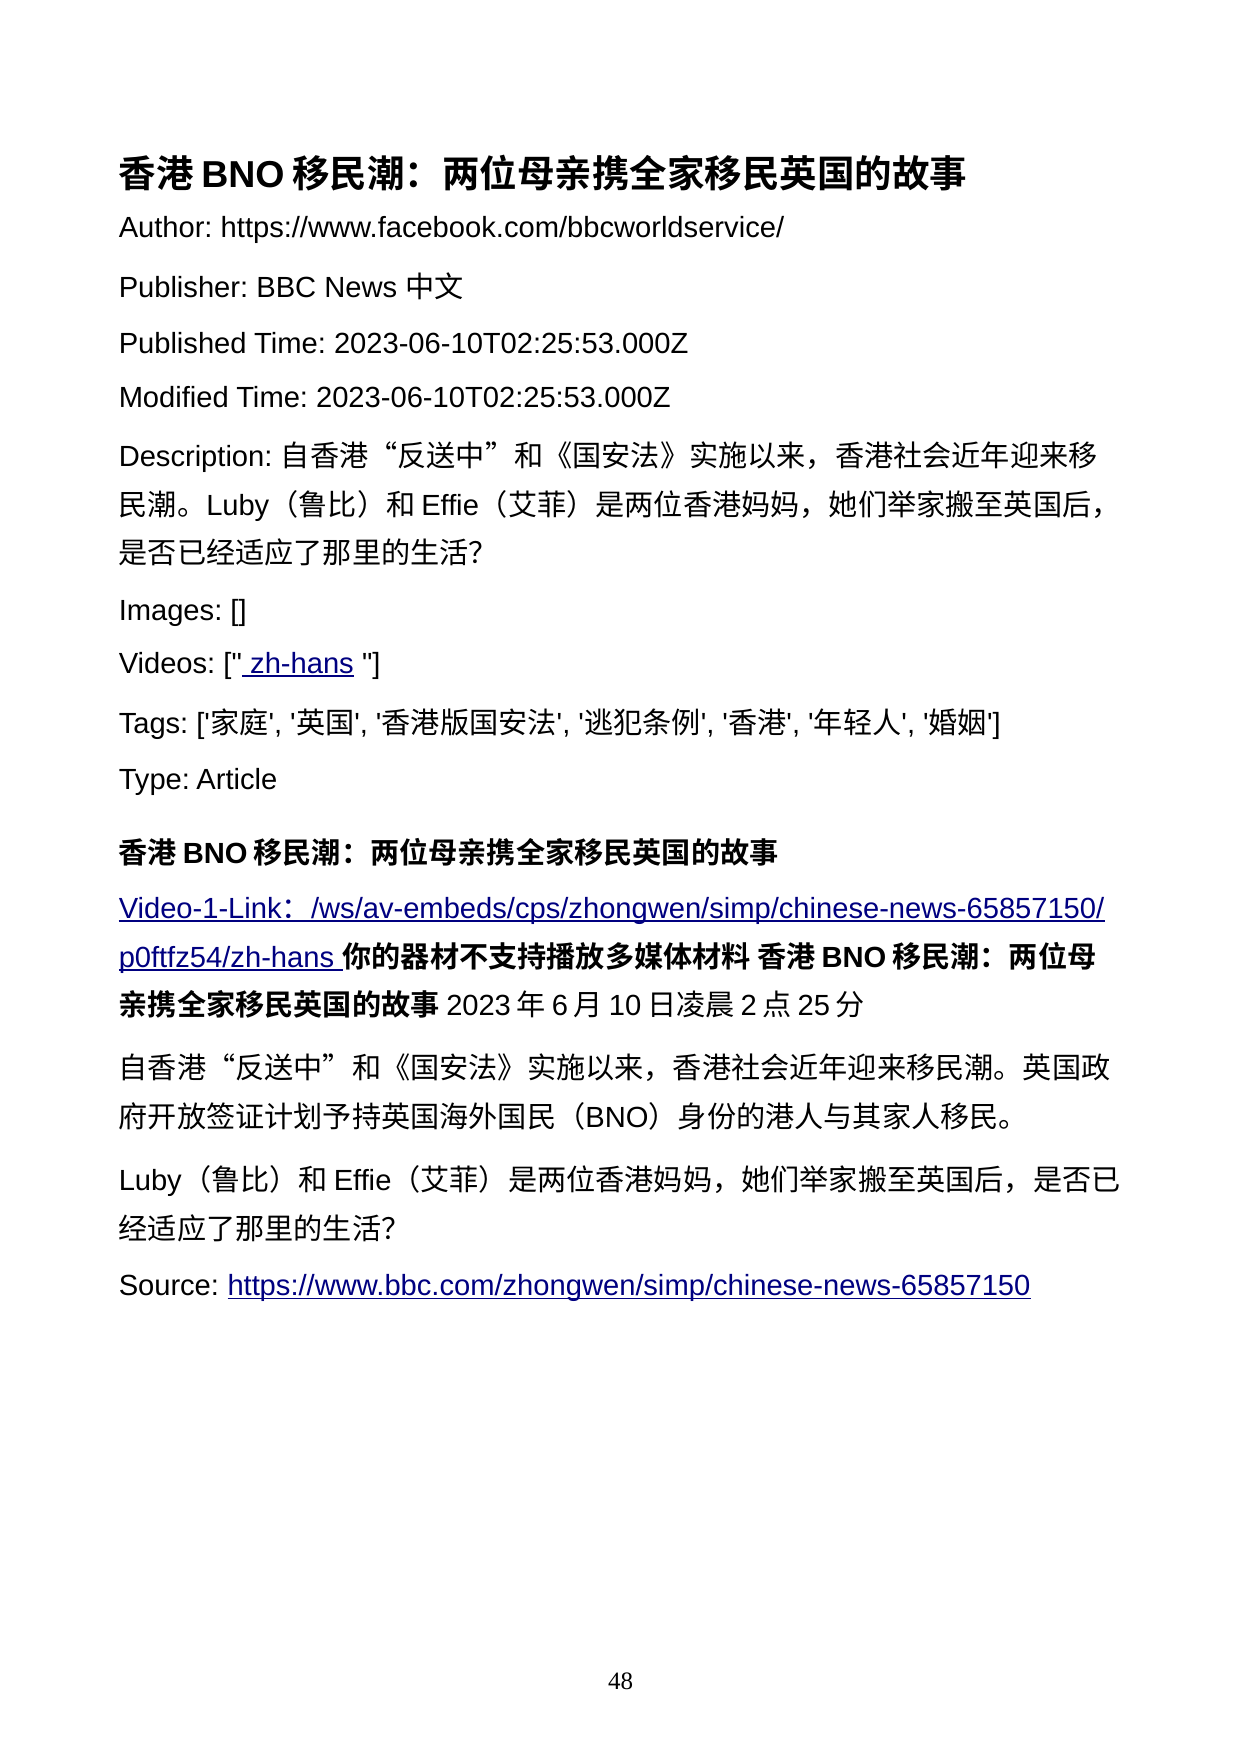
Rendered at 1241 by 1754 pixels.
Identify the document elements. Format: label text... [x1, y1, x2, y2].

text Modified Time: 2023-06-10T02:25:53.000Z [118, 380, 1122, 413]
text Source: https://www.bbc.com/zhongwen/simp/chinese-news-65857150 [118, 1268, 1122, 1302]
text 自香港“反送中”和《国安法》实施以来，香港社会近年迎来移民潮。英国政府开放签证计划予持英国海外国民（BNO）身份的港人与其家人移民。 [118, 1045, 1122, 1136]
subtitle 香港BNO移民潮：两位母亲携全家移民英国的故事 [118, 143, 1122, 198]
subtitle 香港BNO移民潮：两位母亲携全家移民英国的故事 [118, 830, 1122, 872]
text Video-1-Link：/ws/av-embeds/cps/zhongwen/simp/chinese-news-65857150/p0ftfz54/zh-hans 你的器材不支持播放多媒体材料 香港BNO移民潮：两位母亲携全家移民英国的故事 2023年6月10日凌晨2点25分 [118, 885, 1122, 1024]
text Publisher: BBC News 中文 [118, 263, 1122, 306]
text Images: [] [118, 593, 1122, 627]
text Type: Article [118, 762, 1122, 796]
text Description: 自香港“反送中”和《国安法》实施以来，香港社会近年迎来移民潮。Luby（鲁比）和Effie（艾菲）是两位香港妈妈，她们举家搬至英国后，是否已经适应了那里的生活？ [118, 433, 1122, 572]
text Author: https://www.facebook.com/bbcworldservice/ [118, 210, 1122, 244]
text Luby（鲁比）和Effie（艾菲）是两位香港妈妈，她们举家搬至英国后，是否已经适应了那里的生活？ [118, 1157, 1122, 1248]
text Published Time: 2023-06-10T02:25:53.000Z [118, 327, 1122, 360]
text Tags: ['家庭', '英国', '香港版国安法', '逃犯条例', '香港', '年轻人', '婚姻'] [118, 699, 1122, 742]
text Videos: [" zh-hans "] [118, 646, 1122, 680]
